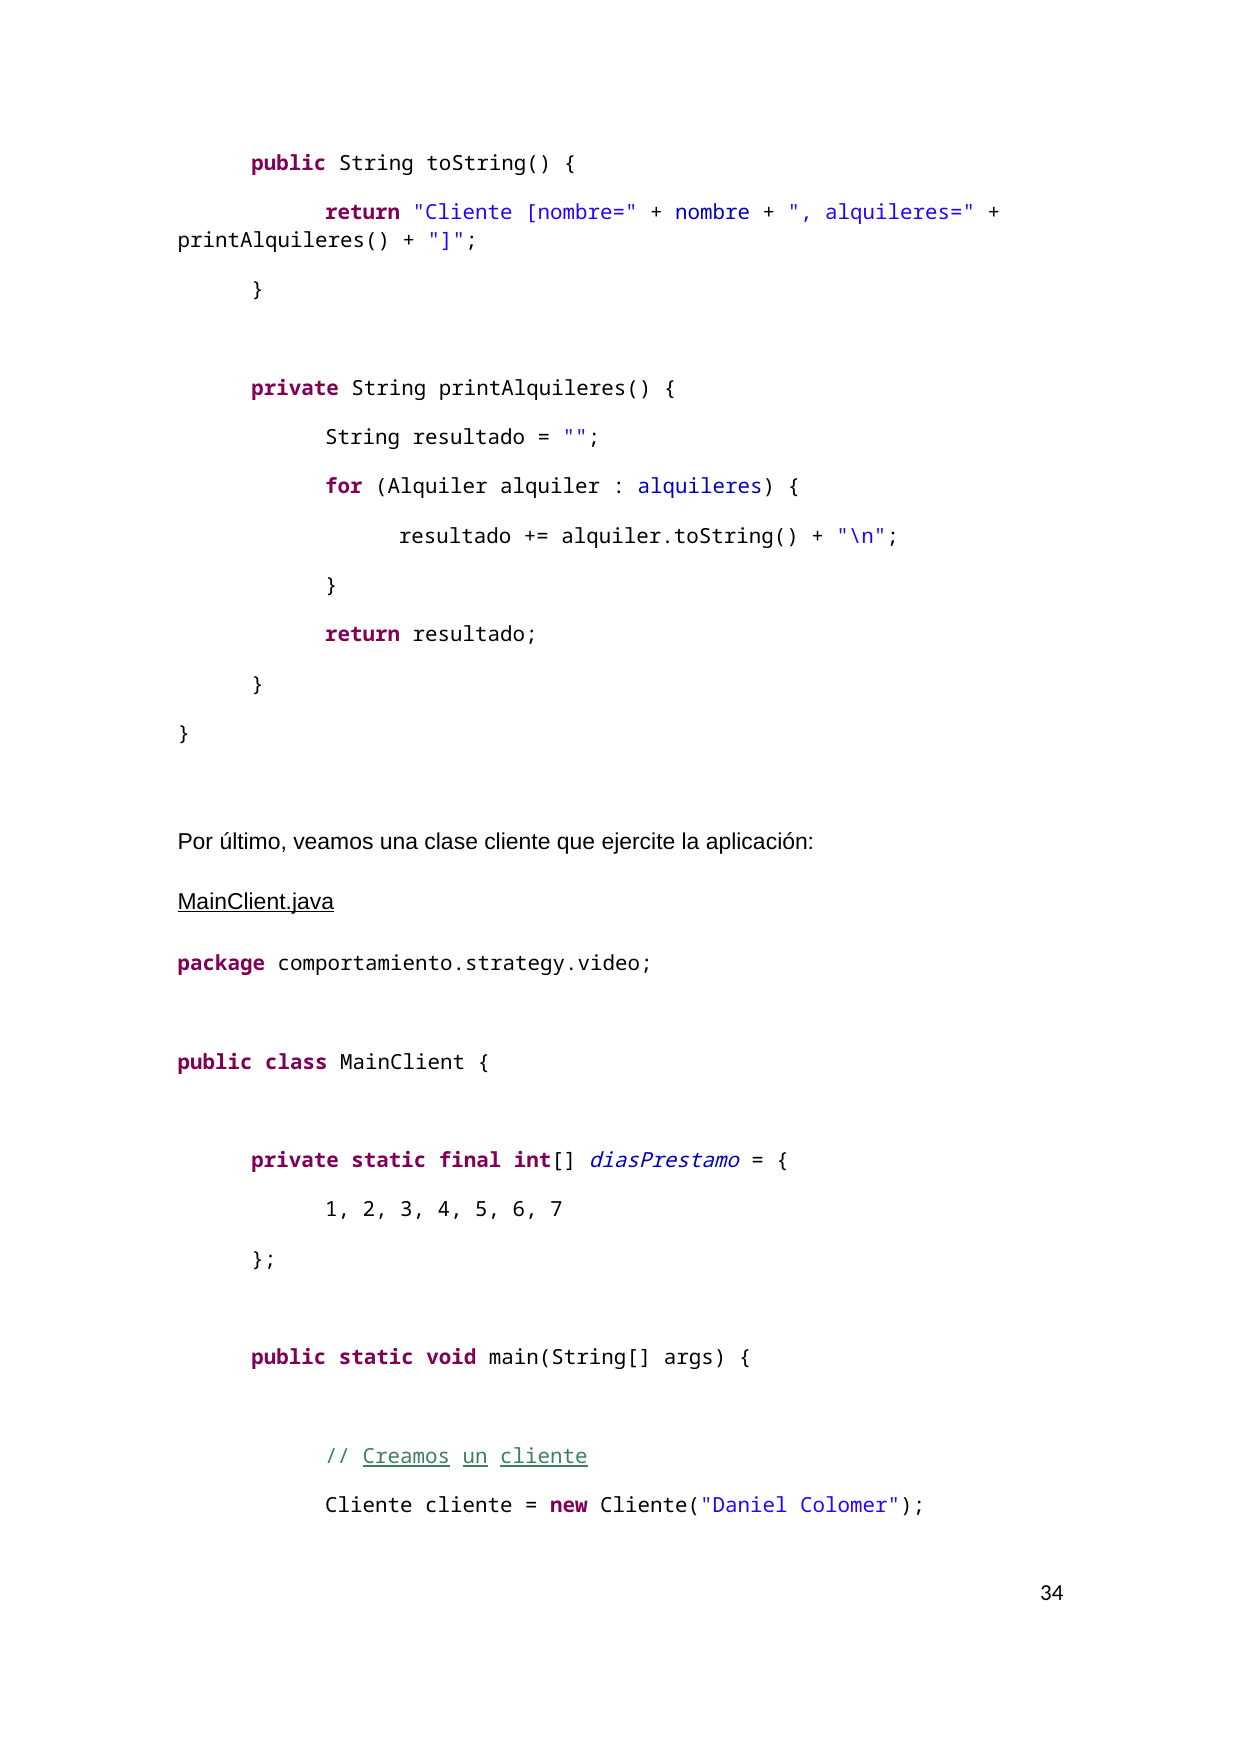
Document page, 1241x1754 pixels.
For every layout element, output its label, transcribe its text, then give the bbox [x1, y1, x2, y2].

text package comportamiento.strategy.video; [177, 948, 1063, 977]
text String resultado = ""; [177, 422, 1063, 451]
text public class MainClient { [177, 1047, 1063, 1075]
text return "Cliente [nombre=" + nombre + ", alquileres=" + printAlquileres() + "]"; [177, 197, 1063, 254]
text public String toString() { [177, 148, 1063, 176]
text // Creamos un cliente [177, 1441, 1063, 1469]
text } [177, 570, 1063, 599]
text for (Alquiler alquiler : alquileres) { [177, 472, 1063, 500]
text } [177, 669, 1063, 697]
text }; [177, 1244, 1063, 1272]
text } [177, 274, 1063, 303]
text Por último, veamos una clase cliente que ejercite la aplicación: [177, 828, 1063, 854]
text 1, 2, 3, 4, 5, 6, 7 [177, 1194, 1063, 1223]
text return resultado; [177, 619, 1063, 648]
text MainClient.java [177, 888, 1063, 914]
text private static final int[] diasPrestamo = { [177, 1145, 1063, 1174]
text } [177, 718, 1063, 746]
text private String printAlquileres() { [177, 373, 1063, 402]
text public static void main(String[] args) { [177, 1342, 1063, 1371]
text resultado += alquiler.toString() + "\n"; [177, 521, 1063, 549]
text Cliente cliente = new Cliente("Daniel Colomer"); [177, 1490, 1063, 1519]
